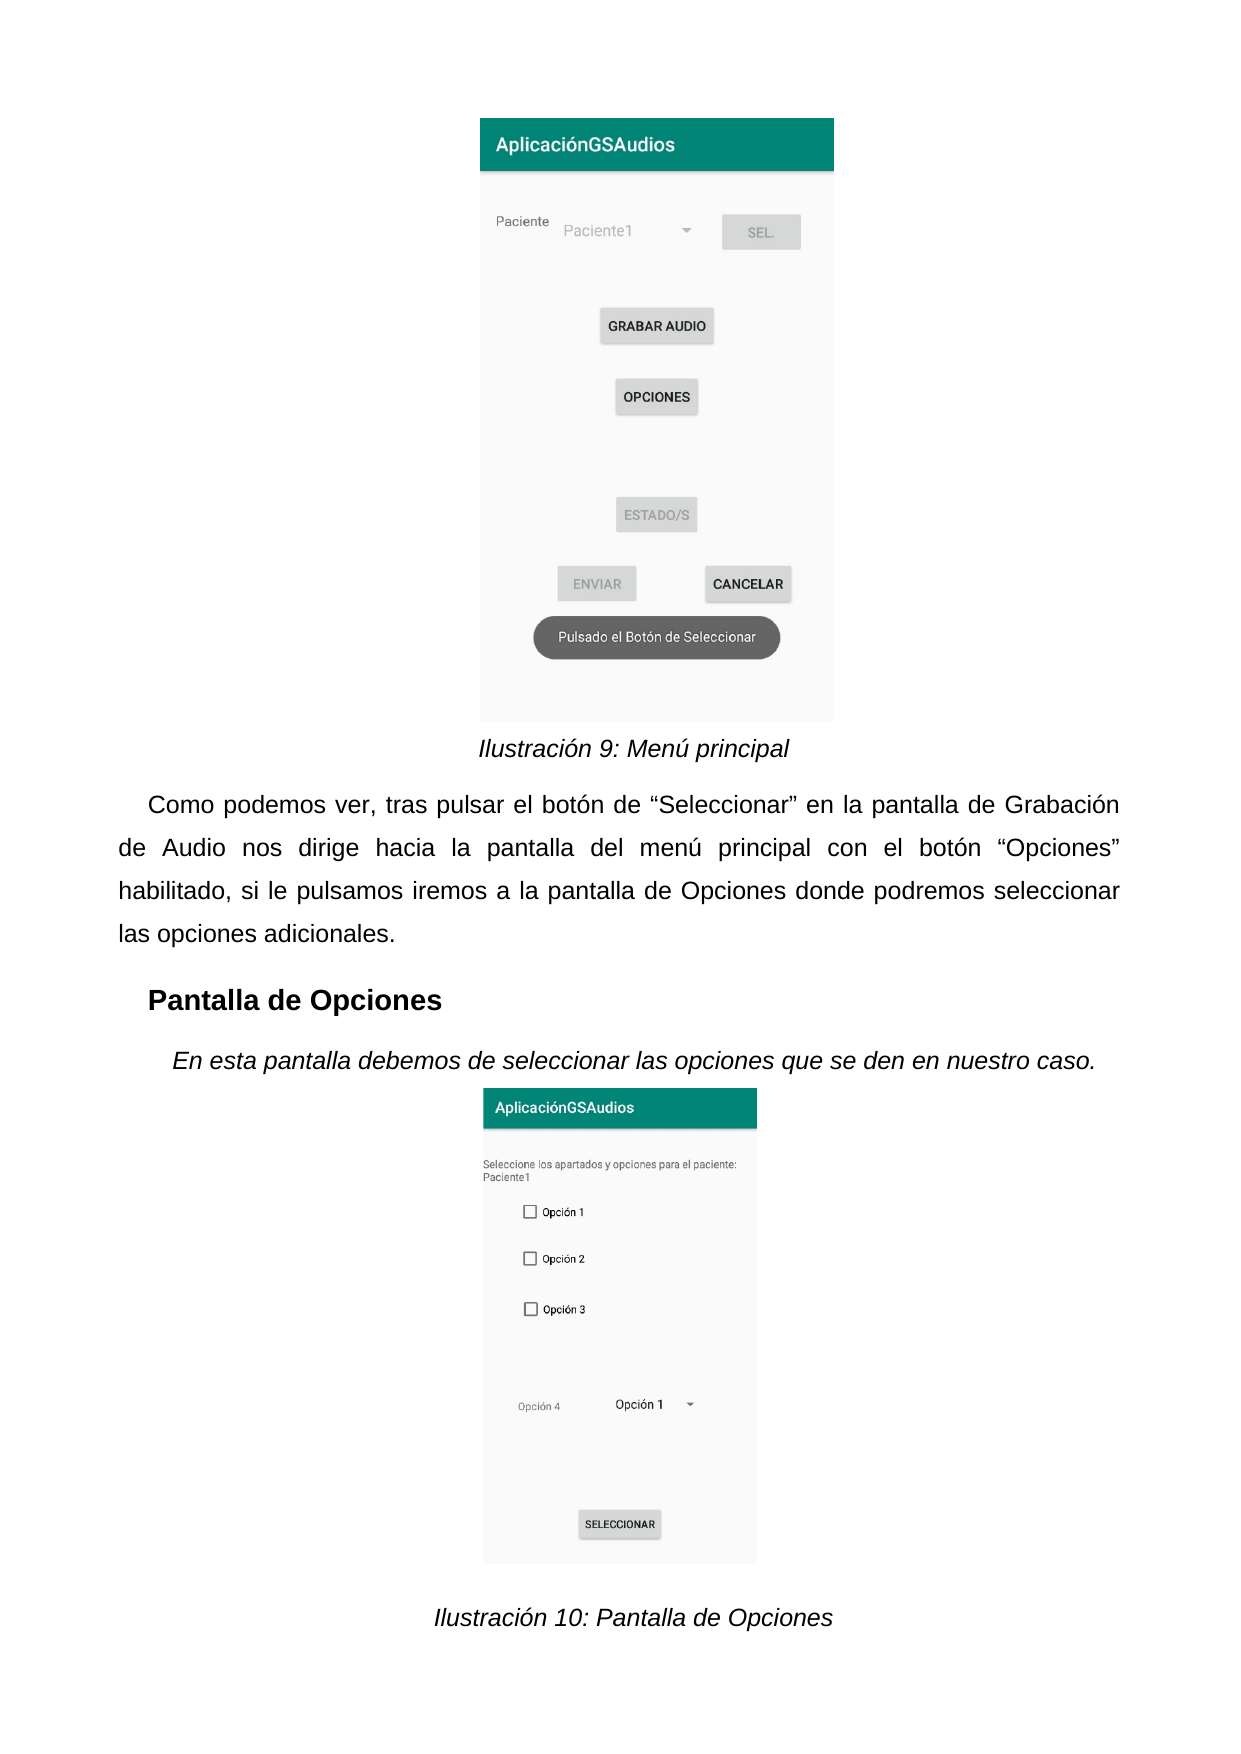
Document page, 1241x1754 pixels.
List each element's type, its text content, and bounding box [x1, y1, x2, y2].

text Ilustración 10: Pantalla de Opciones [118, 1603, 1122, 1631]
subtitle Pantalla de Opciones [118, 983, 1122, 1016]
text En esta pantalla debemos de seleccionar las opciones que se den en nuestro caso. [118, 1046, 1122, 1563]
text Como podemos ver, tras pulsar el botón de “Seleccionar” en la pantalla de Grabación de Audio nos dirige hacia la pantalla del menú principal con el botón “Opciones” habilitado, si le pulsamos iremos a la pantalla de Opciones donde podremos seleccionar las opciones adicionales. [118, 789, 1122, 948]
text Ilustración 9: Menú principal [118, 734, 1122, 763]
